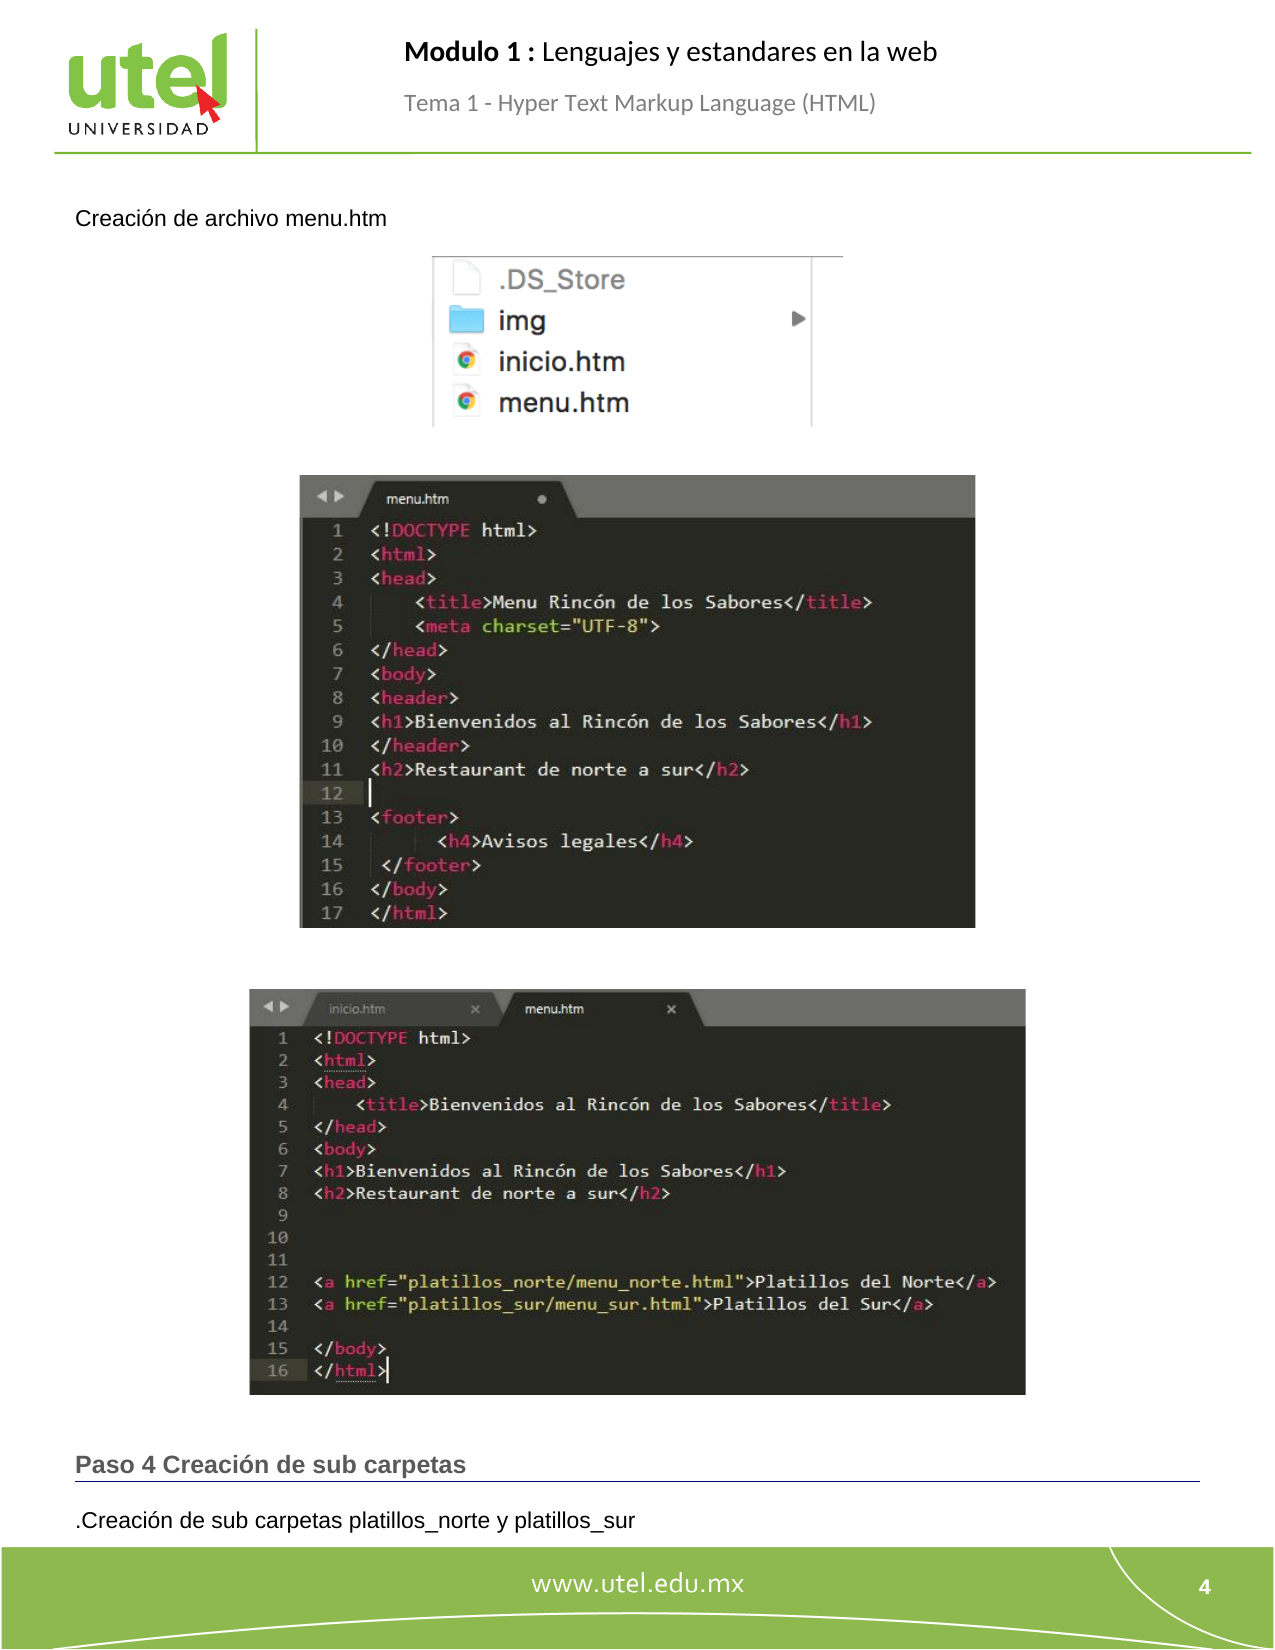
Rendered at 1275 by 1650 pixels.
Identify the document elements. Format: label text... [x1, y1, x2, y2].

picture [1, 1534, 1274, 1649]
picture [431, 256, 844, 427]
picture [249, 989, 1026, 1395]
picture [299, 475, 976, 928]
text Creación de archivo menu.htm [75, 205, 1200, 231]
text .Creación de sub carpetas platillos_norte y platillos_sur [75, 1507, 1200, 1533]
text Paso 4 Creación de sub carpetas [75, 1450, 1200, 1481]
picture [67, 23, 228, 144]
